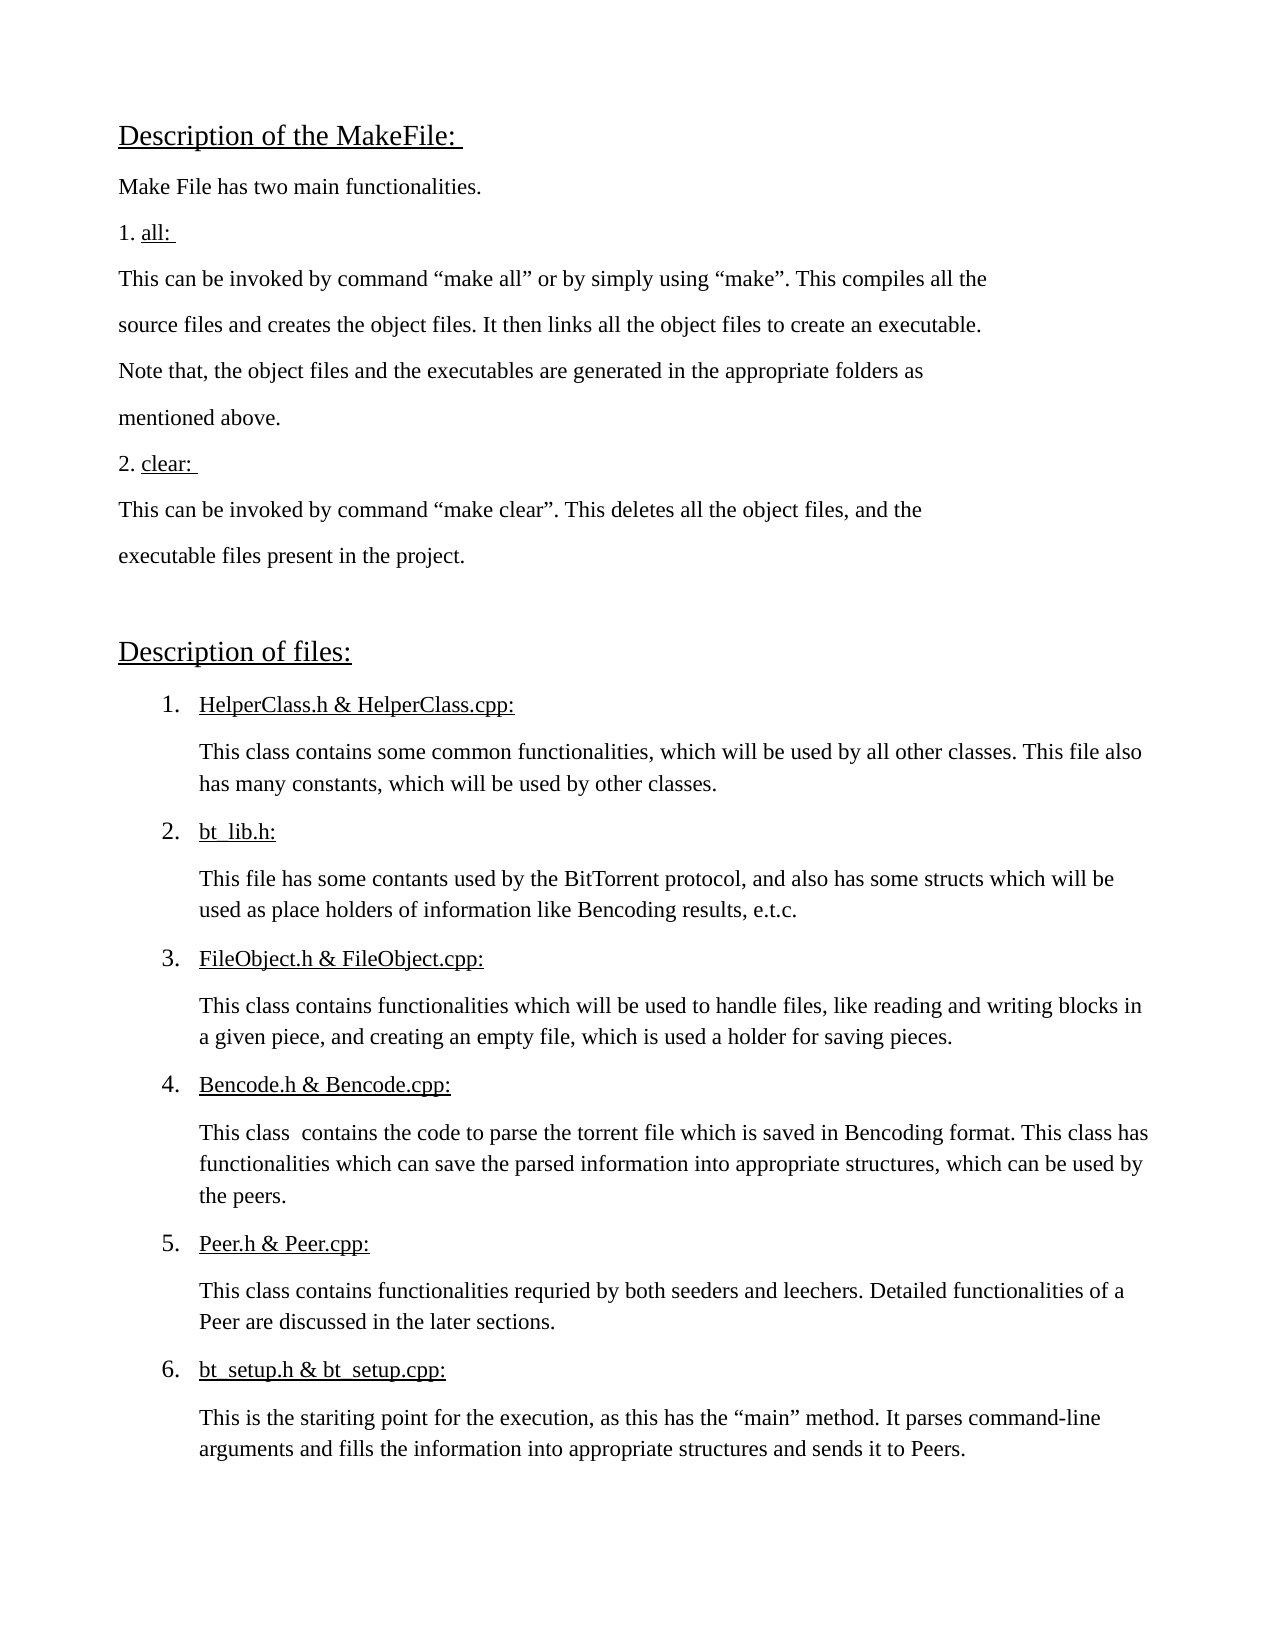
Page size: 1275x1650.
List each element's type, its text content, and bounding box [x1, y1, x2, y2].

list This class contains functionalities requried by both seeders and leechers. Detailed functionalities of a Peer are discussed in the later sections. [161, 1277, 1157, 1335]
text Description of files: [118, 634, 1157, 668]
list Bencode.h & Bencode.cpp: [161, 1069, 1157, 1098]
list FileObject.h & FileObject.cpp: [161, 943, 1157, 971]
text This can be invoked by command “make clear”. This deletes all the object files, and the [118, 496, 1157, 522]
list This class contains functionalities which will be used to handle files, like reading and writing blocks in a given piece, and creating an empty file, which is used a holder for saving pieces. [161, 992, 1157, 1050]
list This class contains the code to parse the torrent file which is saved in Bencoding format. This class has functionalities which can save the parsed information into appropriate structures, which can be used by the peers. [161, 1118, 1157, 1208]
text source files and creates the object files. It then links all the object files to create an executable. [118, 311, 1157, 338]
text 1. all: [118, 219, 1157, 245]
text This can be invoked by command “make all” or by simply using “make”. This compiles all the [118, 265, 1157, 292]
list bt_setup.h & bt_setup.cpp: [161, 1354, 1157, 1383]
list This is the stariting point for the execution, as this has the “main” method. It parses command-line arguments and fills the information into appropriate structures and sends it to Peers. [161, 1404, 1157, 1462]
text Description of the MakeFile: [118, 118, 1157, 152]
text Make File has two main functionalities. [118, 173, 1157, 199]
list HelperClass.h & HelperClass.cpp: [161, 689, 1157, 718]
list This file has some contants used by the BitTorrent protocol, and also has some structs which will be used as place holders of information like Bencoding results, e.t.c. [161, 865, 1157, 923]
list Peer.h & Peer.cpp: [161, 1228, 1157, 1257]
text mentioned above. [118, 404, 1157, 430]
text Note that, the object files and the executables are generated in the appropriate folders as [118, 357, 1157, 384]
text executable files present in the project. [118, 542, 1157, 568]
list bt_lib.h: [161, 816, 1157, 845]
text 2. clear: [118, 450, 1157, 476]
list This class contains some common functionalities, which will be used by all other classes. This file also has many constants, which will be used by other classes. [161, 738, 1157, 796]
